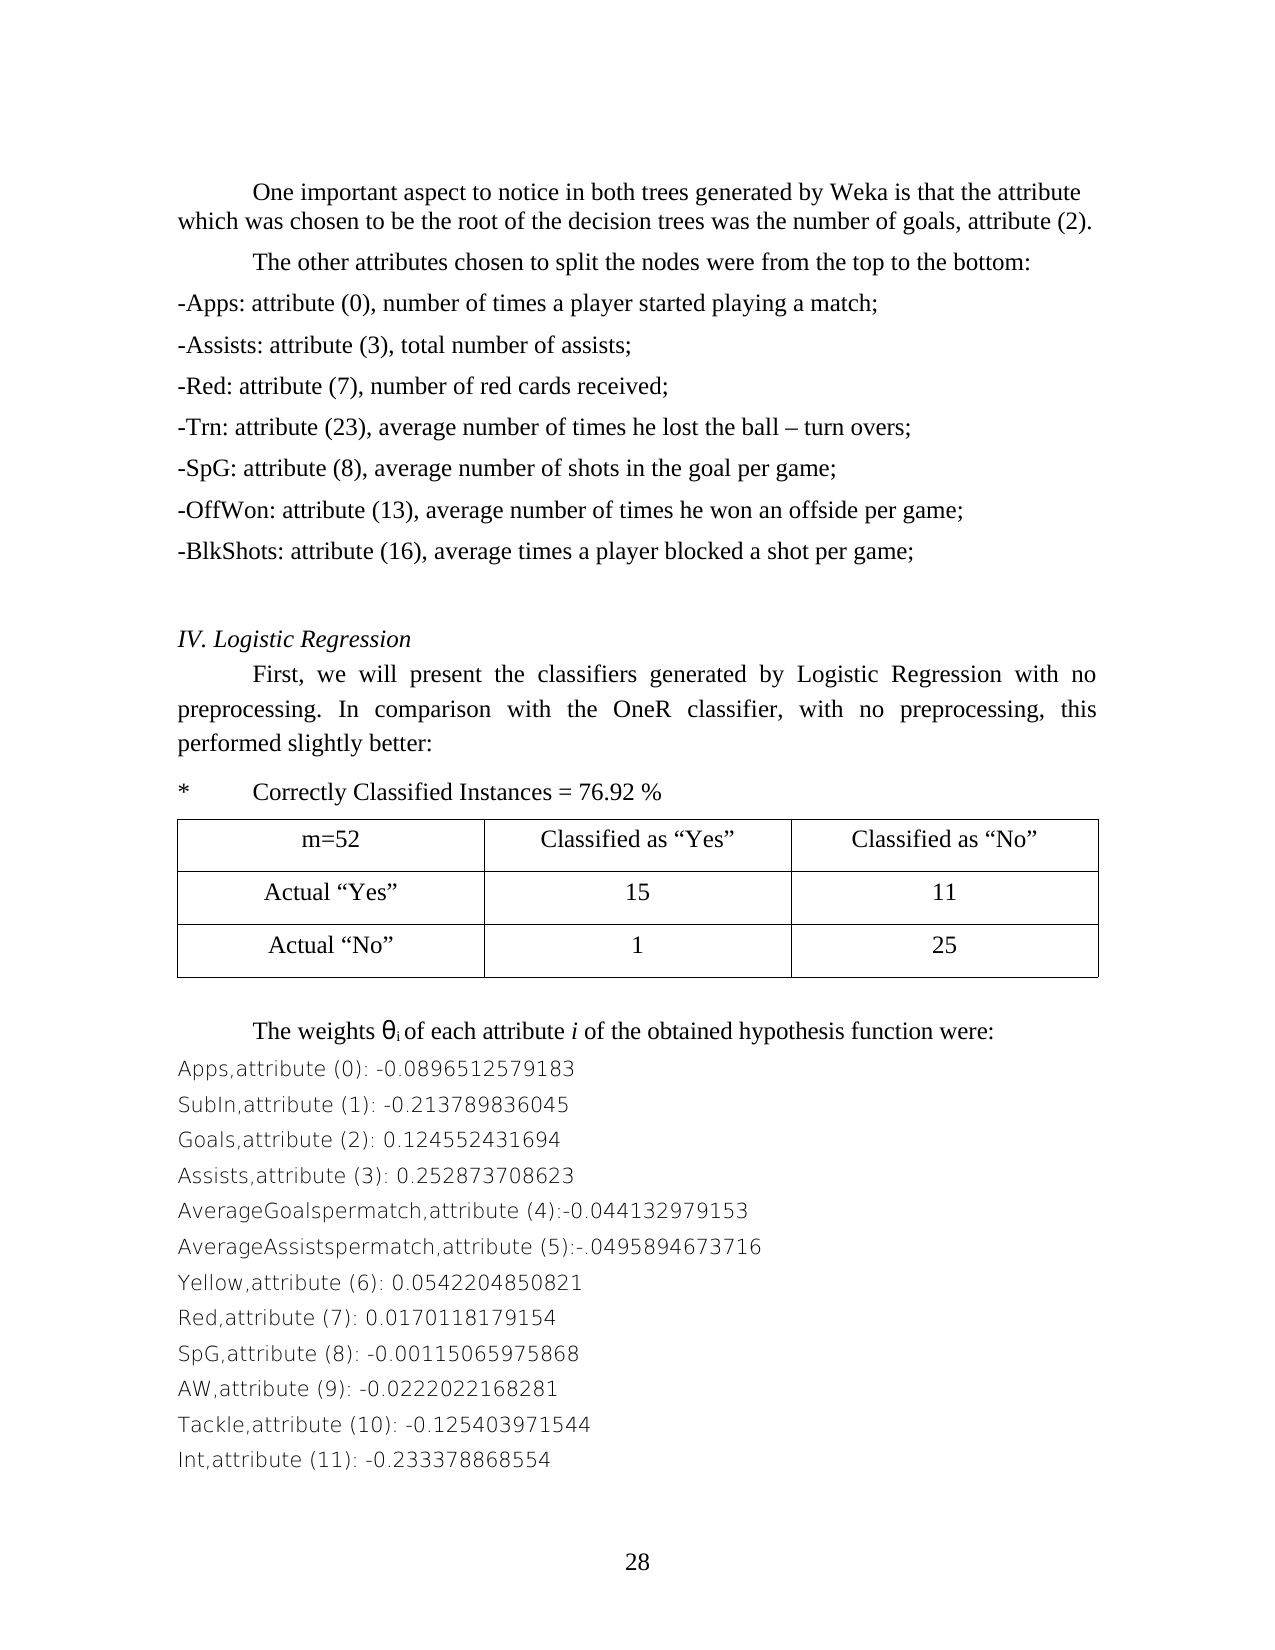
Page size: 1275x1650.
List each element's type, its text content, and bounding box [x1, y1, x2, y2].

text -Red: attribute (7), number of red cards received; [177, 371, 1098, 400]
text -Assists: attribute (3), total number of assists; [177, 330, 1098, 358]
text AW,attribute (9): -0.0222022168281 [177, 1378, 1098, 1401]
text -Apps: attribute (0), number of times a player started playing a match; [177, 288, 1098, 317]
text Yellow,attribute (6): 0.0542204850821 [177, 1272, 1098, 1295]
text Red,attribute (7): 0.0170118179154 [177, 1307, 1098, 1330]
text One important aspect to notice in both trees generated by Weka is that the attribute which was chosen to be the root of the decision trees was the number of goals, attribute (2). [177, 177, 1098, 235]
text First, we will present the classifiers generated by Logistic Regression with no preprocessing. In comparison with the OneR classifier, with no preprocessing, this performed slightly better: [177, 659, 1098, 757]
text Goals,attribute (2): 0.124552431694 [177, 1129, 1098, 1153]
text Apps,attribute (0): -0.0896512579183 [177, 1058, 1098, 1082]
table_cell Actual “Yes” [178, 872, 484, 924]
text -OffWon: attribute (13), average number of times he won an offside per game; [177, 495, 1098, 523]
table_cell Actual “No” [178, 925, 484, 977]
text SpG,attribute (8): -0.00115065975868 [177, 1343, 1098, 1366]
table_header m=52 [178, 820, 484, 871]
text The other attributes chosen to split the nodes were from the top to the bottom: [177, 247, 1098, 276]
text * Correctly Classified Instances = 76.92 % [177, 777, 1098, 806]
text AverageGoalspermatch,attribute (4):-0.044132979153 [177, 1201, 1104, 1224]
text Tackle,attribute (10): -0.125403971544 [177, 1414, 1098, 1437]
text -BlkShots: attribute (16), average times a player blocked a shot per game; [177, 536, 1098, 565]
text Int,attribute (11): -0.233378868554 [177, 1449, 1098, 1472]
text SubIn,attribute (1): -0.213789836045 [177, 1094, 1098, 1117]
table_cell 1 [485, 925, 791, 977]
table_cell 15 [485, 872, 791, 924]
text Assists,attribute (3): 0.252873708623 [177, 1165, 1098, 1188]
text The weights θi of each attribute i of the obtained hypothesis function were: [177, 1014, 1098, 1046]
text AverageAssistspermatch,attribute (5):-.0495894673716 [177, 1236, 1116, 1259]
table_cell 11 [792, 872, 1098, 924]
table_header Classified as “No” [792, 820, 1098, 871]
table_cell 25 [792, 925, 1098, 977]
text -SpG: attribute (8), average number of shots in the goal per game; [177, 453, 1098, 482]
table_header Classified as “Yes” [485, 820, 791, 871]
subtitle IV. Logistic Regression [177, 624, 1098, 653]
text -Trn: attribute (23), average number of times he lost the ball – turn overs; [177, 412, 1098, 441]
